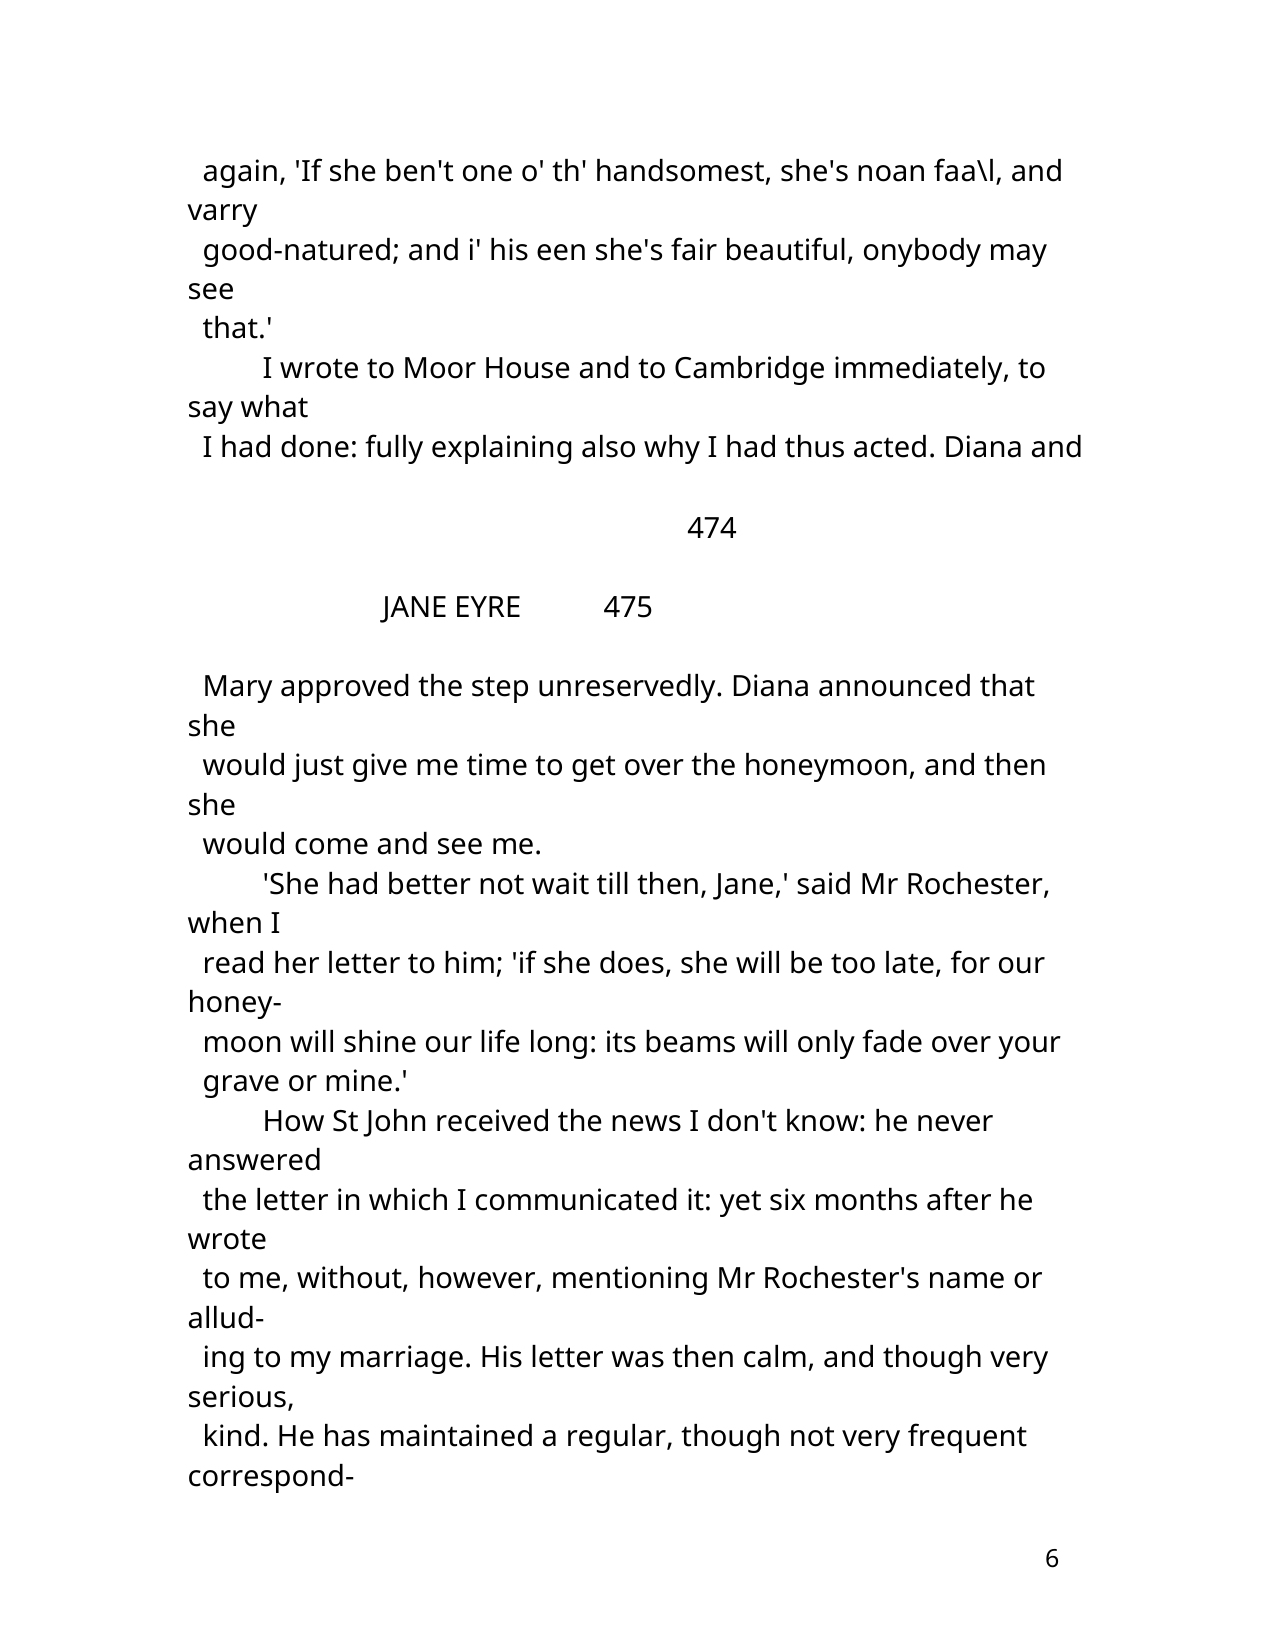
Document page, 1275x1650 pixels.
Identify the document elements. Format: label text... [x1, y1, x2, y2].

text 474 [187, 505, 1087, 547]
text that.' [187, 308, 1087, 347]
text Mary approved the step unreservedly. Diana announced that she [187, 666, 1087, 745]
text I had done: fully explaining also why I had thus acted. Diana and [187, 426, 1087, 466]
text I wrote to Moor House and to Cambridge immediately, to say what [187, 347, 1087, 426]
text to me, without, however, mentioning Mr Rochester's name or allud- [187, 1258, 1087, 1337]
text ing to my marriage. His letter was then calm, and though very serious, [187, 1337, 1087, 1416]
text moon will shine our life long: its beams will only fade over your [187, 1021, 1087, 1061]
text How St John received the news I don't know: he never answered [187, 1100, 1087, 1179]
text good-natured; and i' his een she's fair beautiful, onybody may see [187, 229, 1087, 308]
text JANE EYRE 475 [187, 587, 1087, 626]
text grave or mine.' [187, 1061, 1087, 1100]
text read her letter to him; 'if she does, she will be too late, for our honey- [187, 942, 1087, 1021]
text kind. He has maintained a regular, though not very frequent correspond- [187, 1416, 1087, 1495]
text would just give me time to get over the honeymoon, and then she [187, 745, 1087, 824]
text 'She had better not wait till then, Jane,' said Mr Rochester, when I [187, 863, 1087, 942]
text would come and see me. [187, 824, 1087, 863]
text the letter in which I communicated it: yet six months after he wrote [187, 1179, 1087, 1258]
text again, 'If she ben't one o' th' handsomest, she's noan faa\l, and varry [187, 150, 1087, 229]
